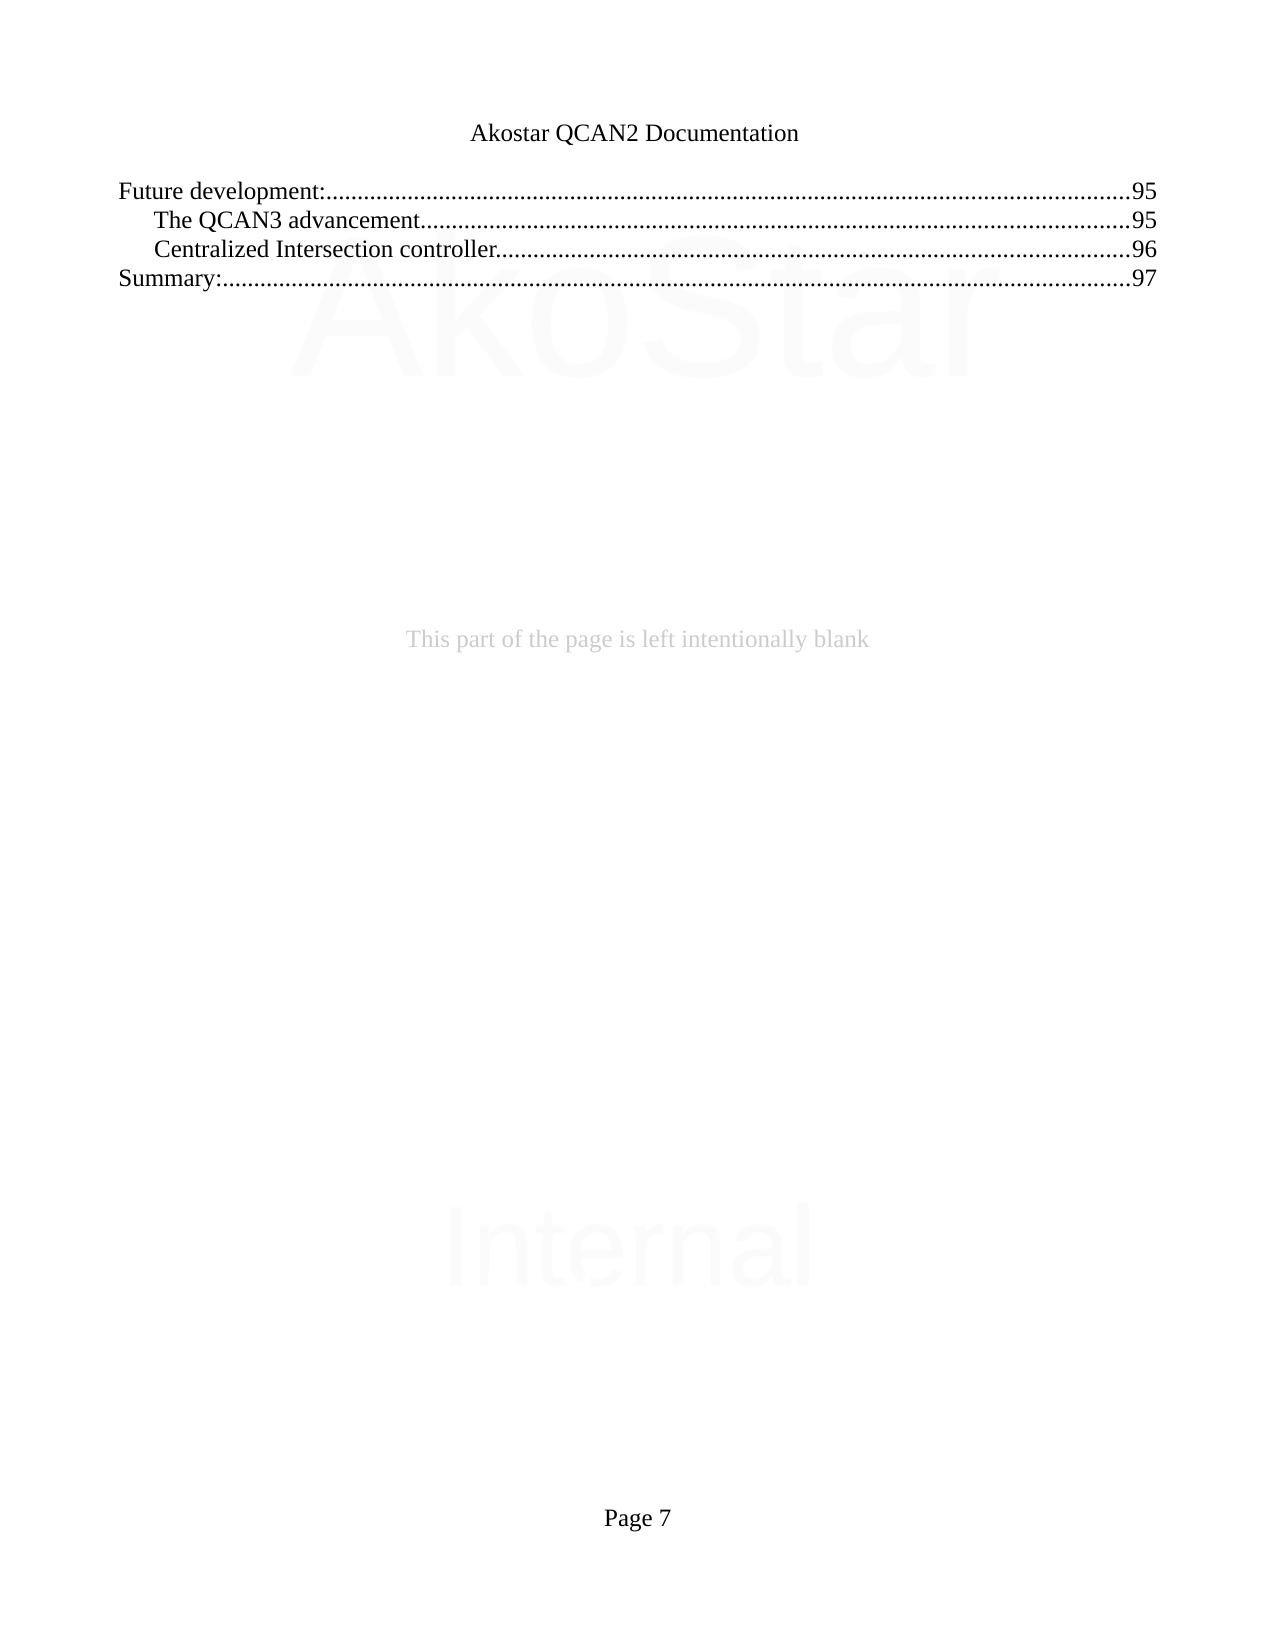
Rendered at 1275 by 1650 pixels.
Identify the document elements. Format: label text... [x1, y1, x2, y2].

text Future development: 95 [118, 176, 1157, 205]
text This part of the page is left intentionally blank [118, 624, 1157, 653]
text The QCAN3 advancement 95 [148, 205, 1157, 234]
text Summary: 97 [118, 263, 1157, 291]
text Centralized Intersection controller. 96 [148, 234, 1157, 263]
